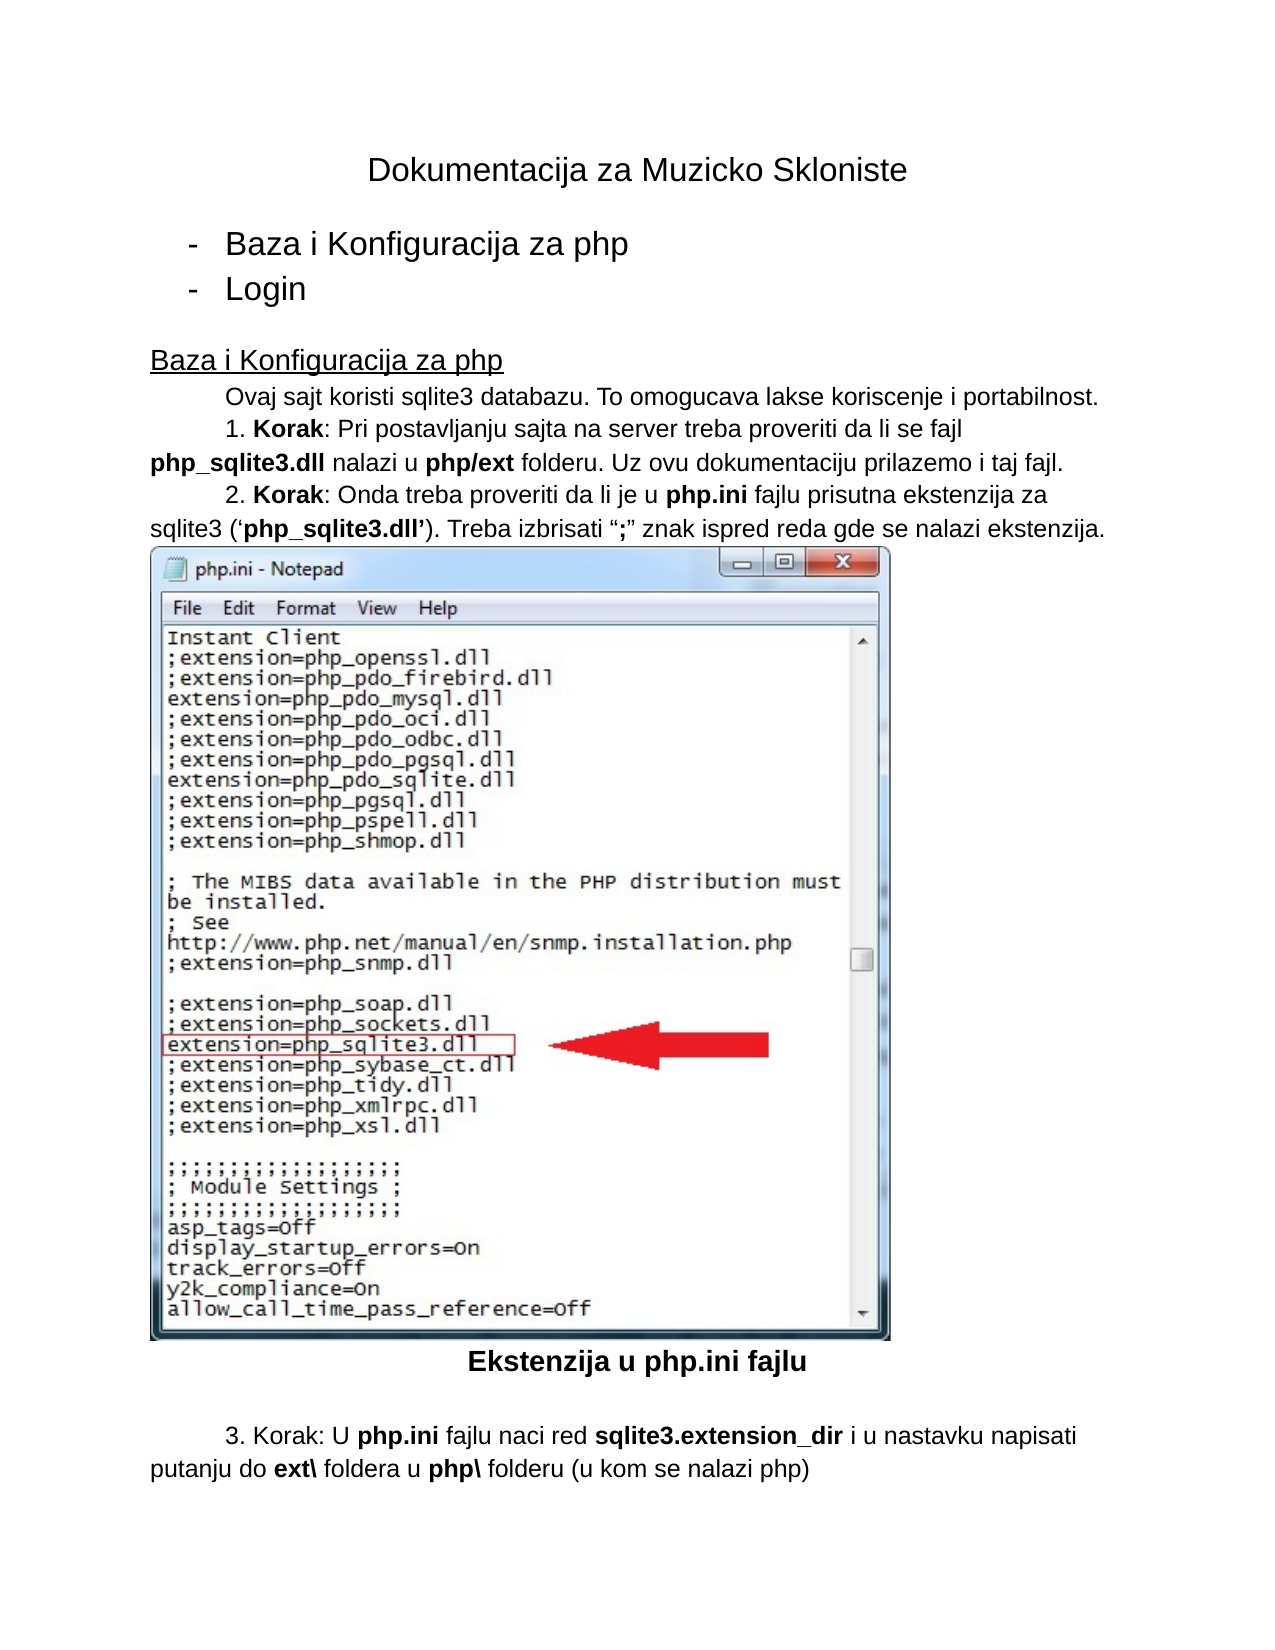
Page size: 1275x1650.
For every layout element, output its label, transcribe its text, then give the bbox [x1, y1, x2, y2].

text 1. Korak: Pri postavljanju sajta na server treba proveriti da li se fajl php_sqlite3.dll nalazi u php/ext folderu. Uz ovu dokumentaciju prilazemo i taj fajl. [150, 414, 1125, 476]
text Dokumentacija za Muzicko Skloniste [150, 150, 1125, 188]
text Ekstenzija u php.ini fajlu [150, 1344, 1125, 1378]
text 2. Korak: Onda treba proveriti da li je u php.ini fajlu prisutna ekstenzija za sqlite3 (‘php_sqlite3.dll’). Treba izbrisati “;” znak ispred reda gde se nalazi ekstenzija. [150, 481, 1125, 1340]
text 3. Korak: U php.ini fajlu naci red sqlite3.extension_dir i u nastavku napisati putanju do ext\ foldera u php\ folderu (u kom se nalazi php) [150, 1421, 1125, 1483]
text Baza i Konfiguracija za php [150, 343, 1125, 376]
text Ovaj sajt koristi sqlite3 databazu. To omogucava lakse koriscenje i portabilnost. [150, 381, 1125, 410]
picture [150, 546, 891, 1341]
list Login [187, 268, 1125, 307]
list Baza i Konfiguracija za php [187, 224, 1125, 263]
